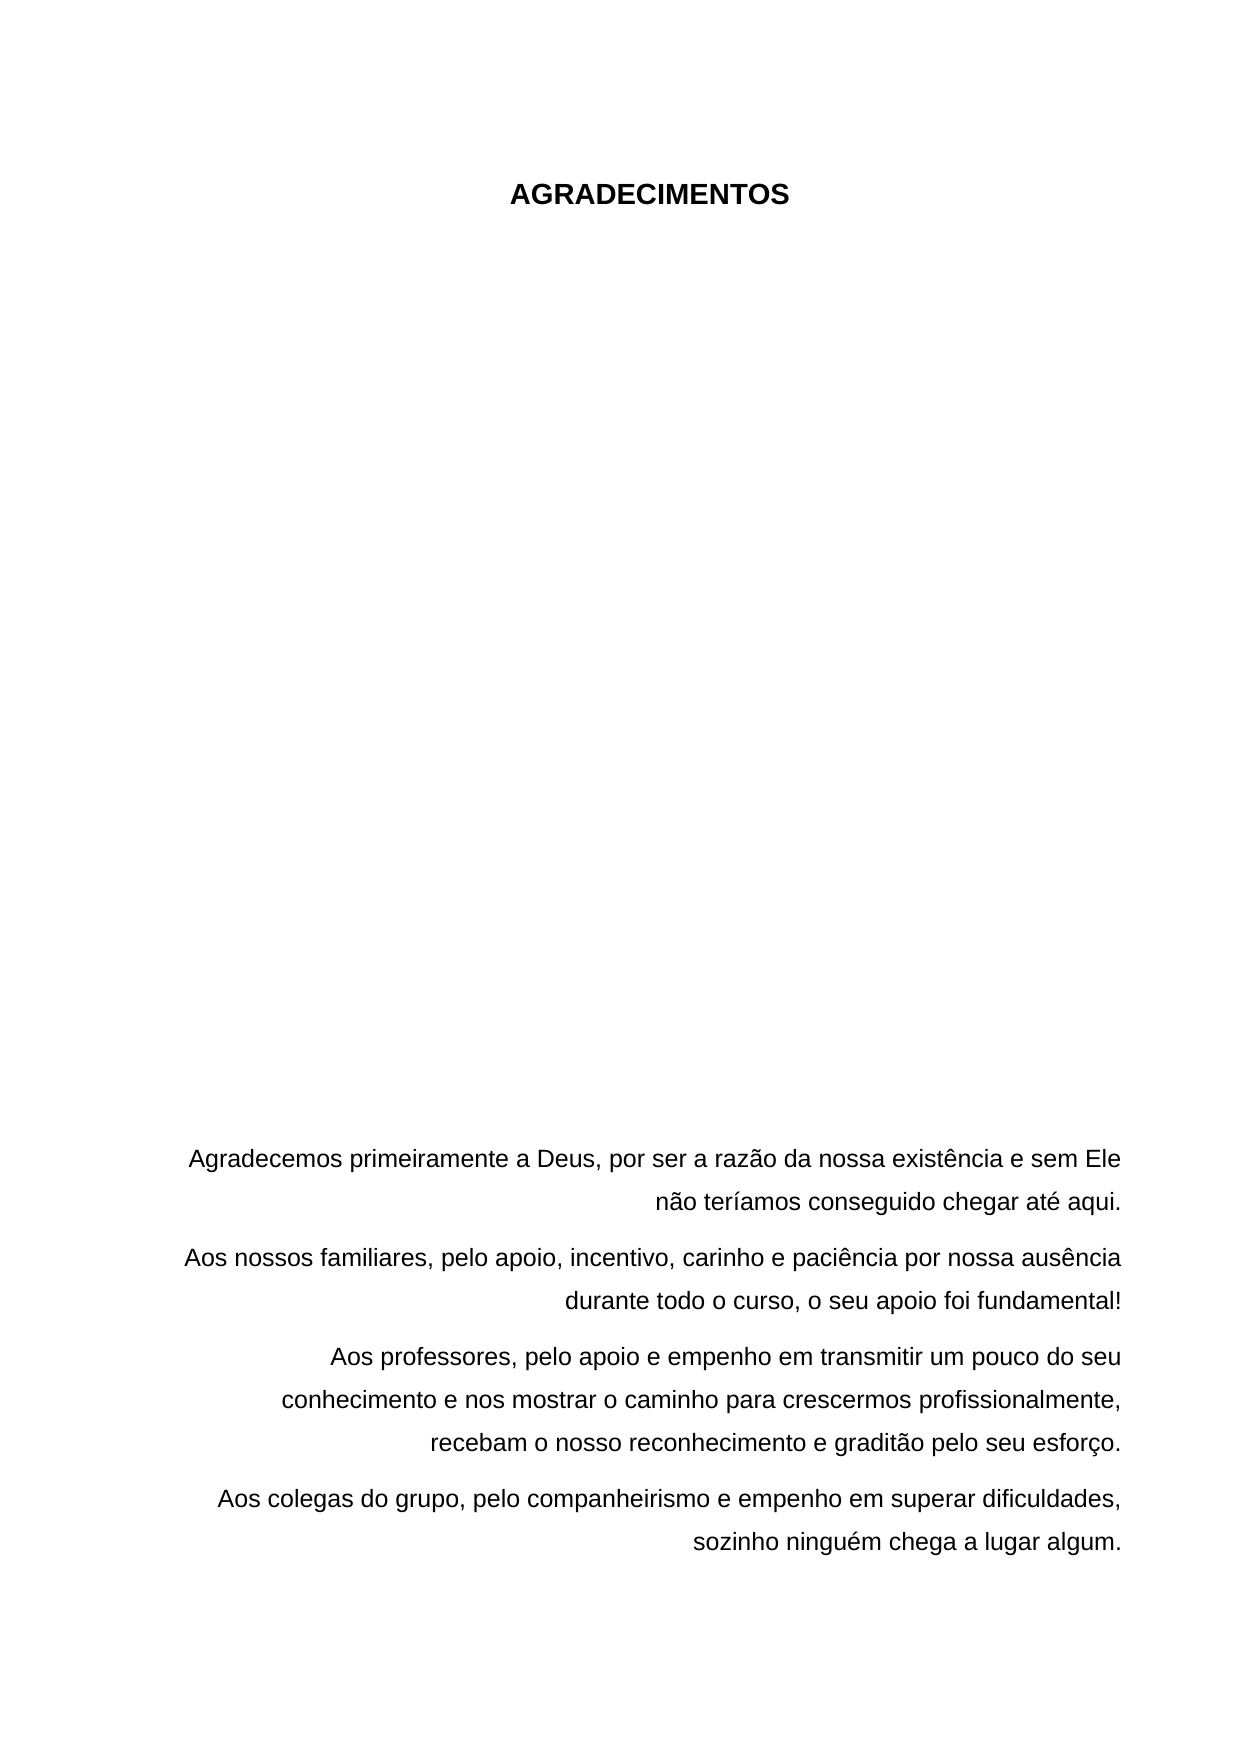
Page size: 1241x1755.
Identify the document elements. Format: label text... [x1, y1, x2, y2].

text Aos colegas do grupo, pelo companheirismo e empenho em superar dificuldades, sozinho ninguém chega a lugar algum. [177, 1483, 1122, 1555]
text Aos nossos familiares, pelo apoio, incentivo, carinho e paciência por nossa ausência durante todo o curso, o seu apoio foi fundamental! [177, 1243, 1122, 1315]
subtitle AGRADECIMENTOS [177, 177, 1122, 211]
text Agradecemos primeiramente a Deus, por ser a razão da nossa existência e sem Ele não teríamos conseguido chegar até aqui. [177, 1144, 1122, 1216]
text Aos professores, pelo apoio e empenho em transmitir um pouco do seu conhecimento e nos mostrar o caminho para crescermos profissionalmente, recebam o nosso reconhecimento e graditão pelo seu esforço. [177, 1342, 1122, 1457]
subtitle AGRADECIMENTOS [1106, 75, 1138, 117]
